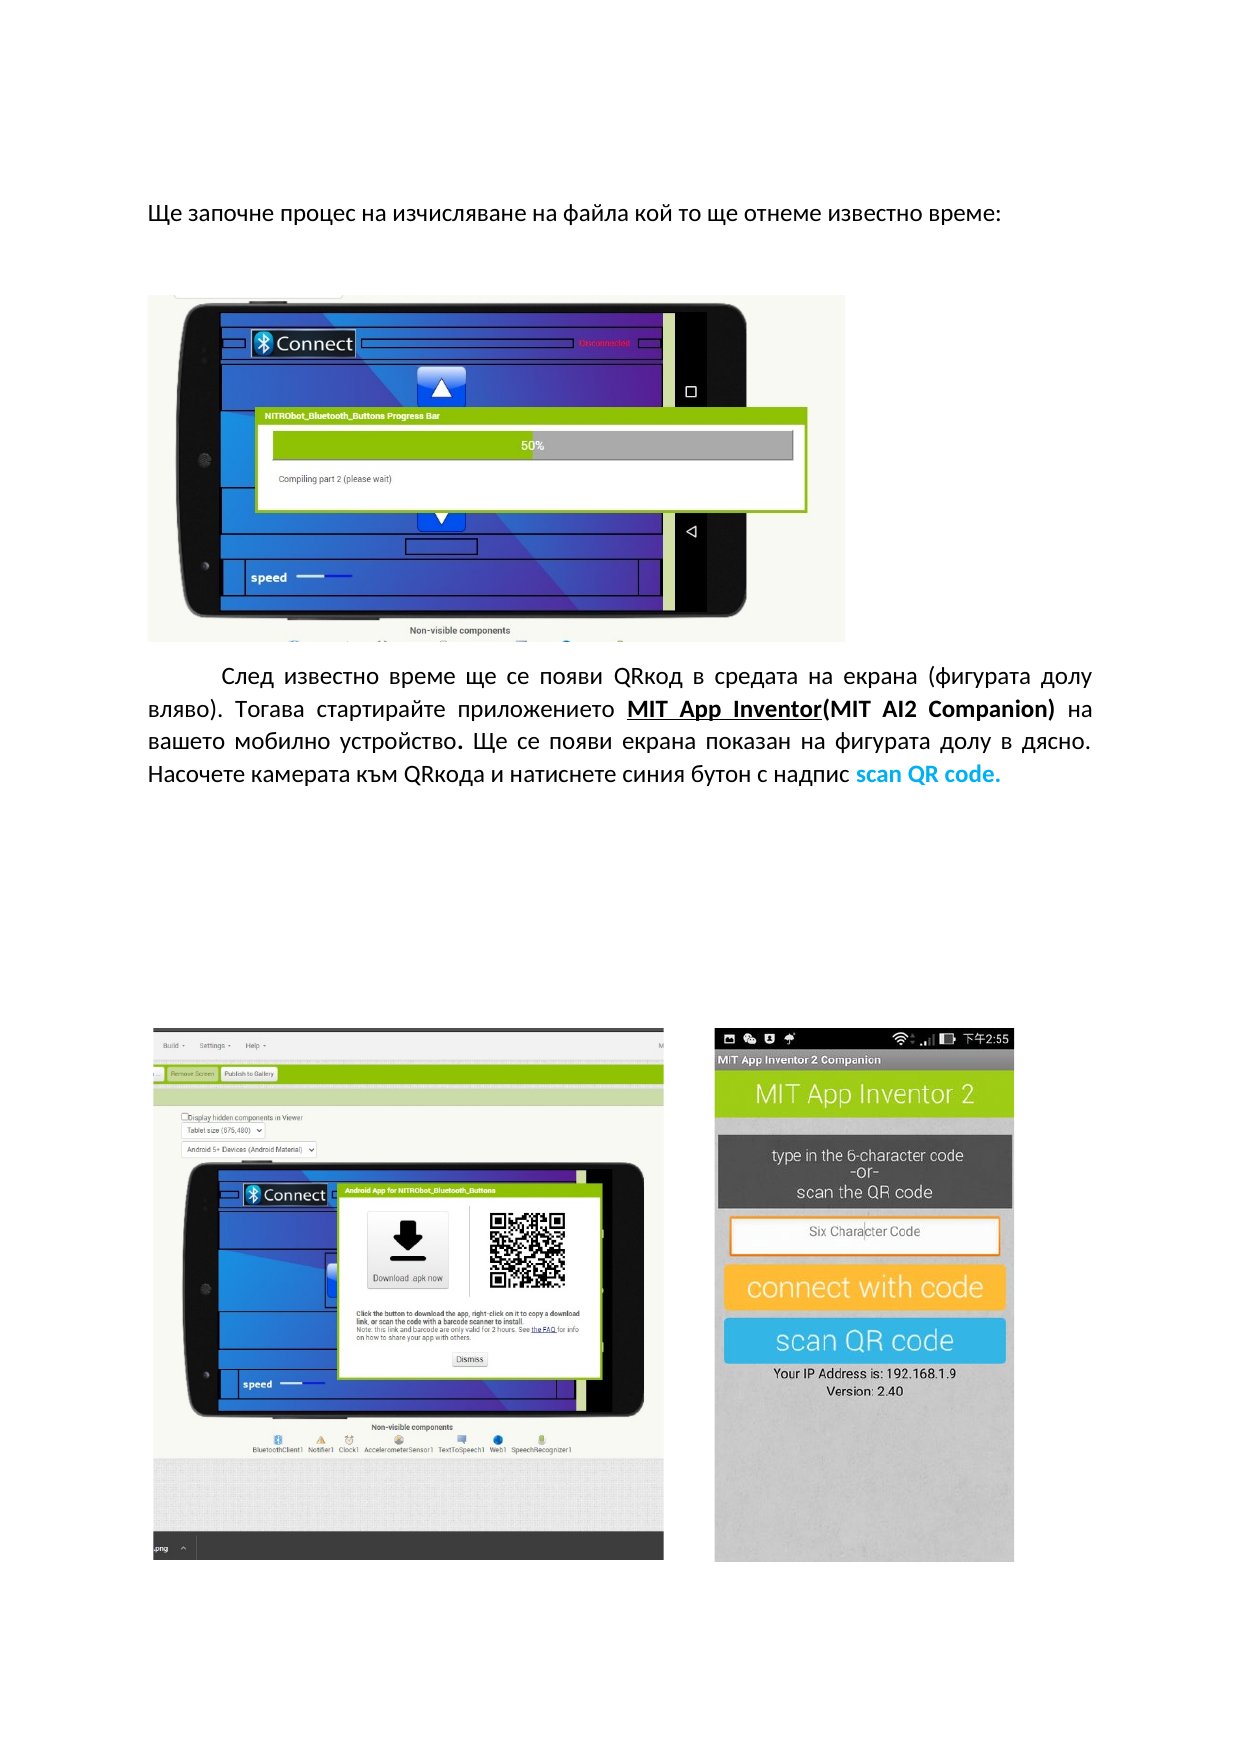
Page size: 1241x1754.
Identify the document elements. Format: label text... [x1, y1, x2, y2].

text След известно време ще се появи QRкод в средата на екрана (фигурата долу вляво). Тогава стартирайте приложението MIT App Inventor(MIT AI2 Companion) на вашето мобилно устройство. Ще се появи екрана показан на фигурата долу в дясно. Насочете камерата към QRкода и натиснете синия бутон с надпис scan QR code. [148, 660, 1093, 788]
text Ще започне процес на изчисляване на файла кой то ще отнеме известно време: [148, 197, 1093, 227]
